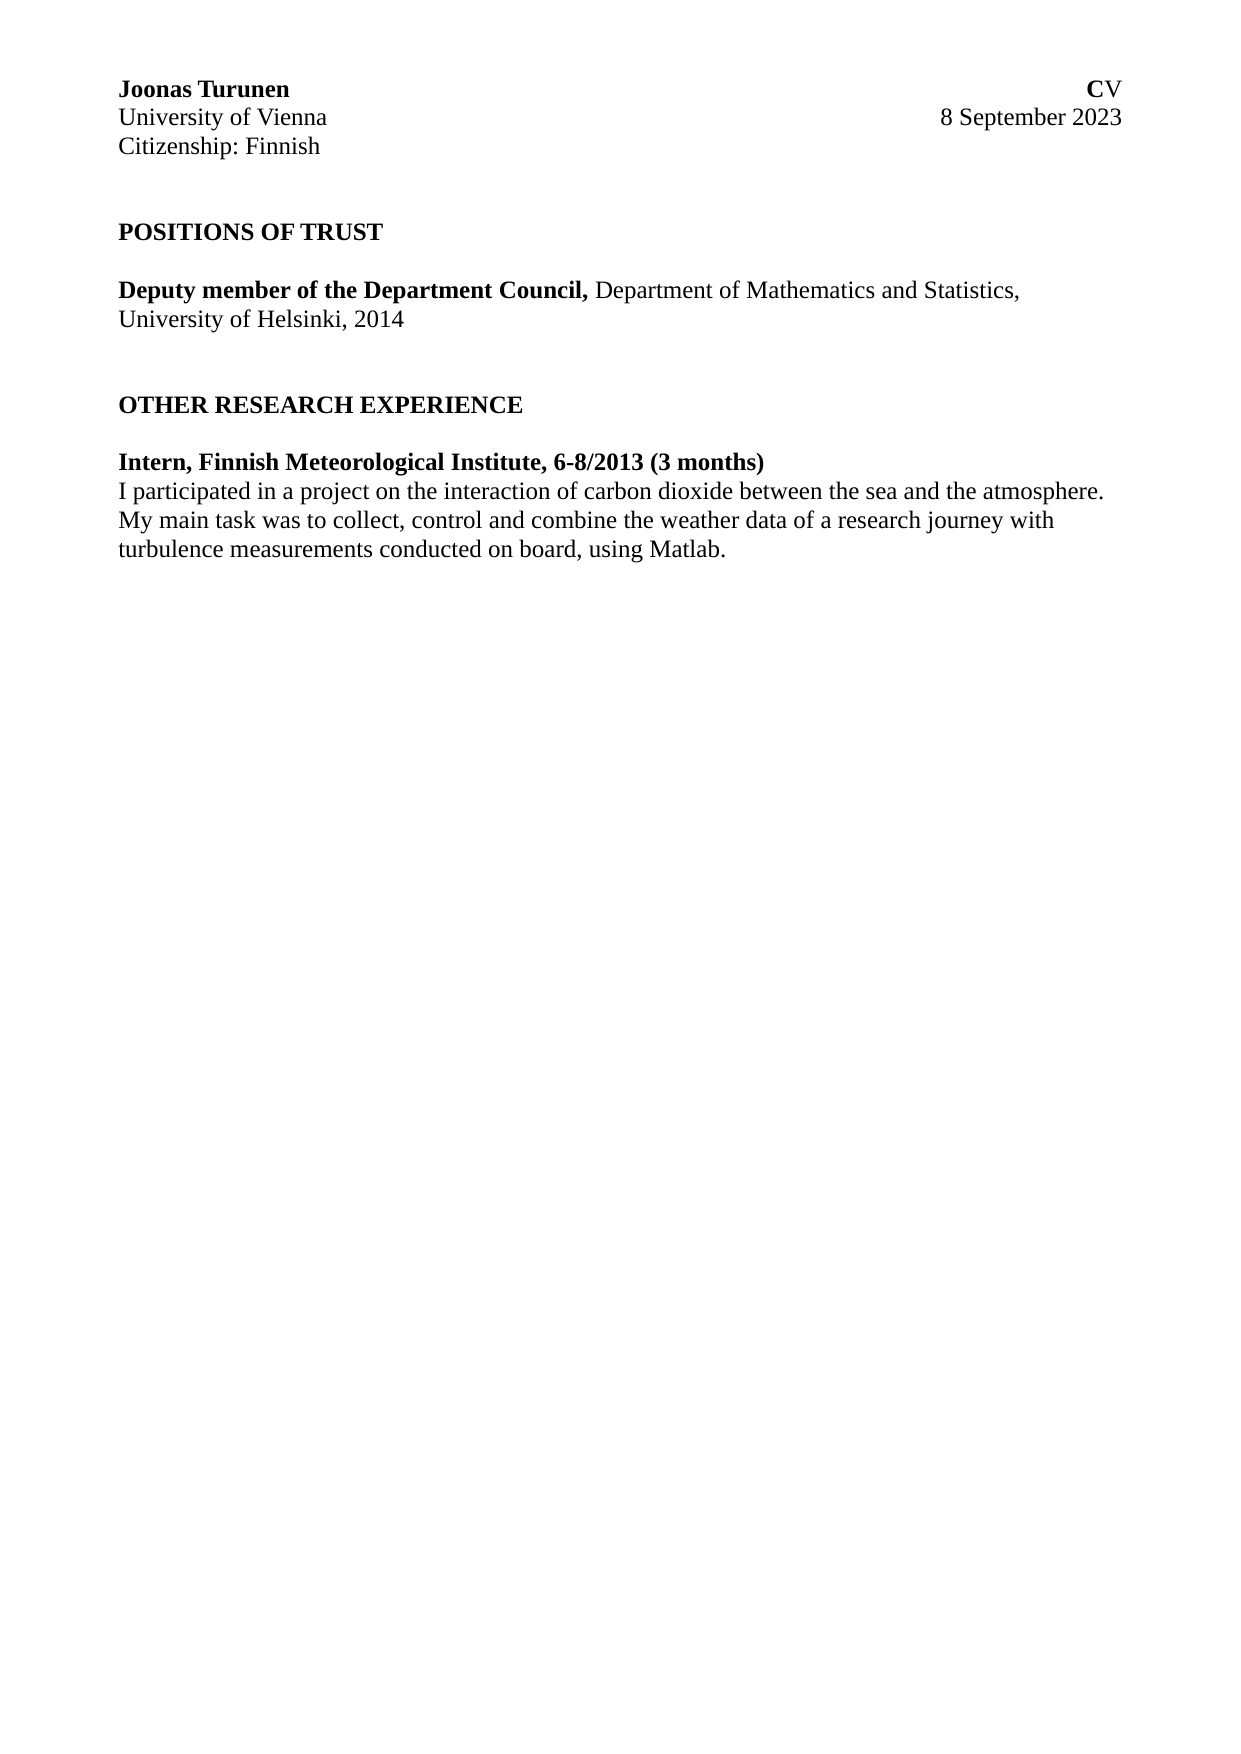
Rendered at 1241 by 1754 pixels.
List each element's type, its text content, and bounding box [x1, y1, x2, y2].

text Deputy member of the Department Council, Department of Mathematics and Statistics, University of Helsinki, 2014 [118, 275, 1122, 332]
text OTHER RESEARCH EXPERIENCE [118, 390, 1122, 419]
text I participated in a project on the interaction of carbon dioxide between the sea and the atmosphere. My main task was to collect, control and combine the weather data of a research journey with turbulence measurements conducted on board, using Matlab. [118, 476, 1122, 562]
text Intern, Finnish Meteorological Institute, 6-8/2013 (3 months) [118, 447, 1122, 476]
text POSITIONS OF TRUST [118, 217, 1122, 246]
